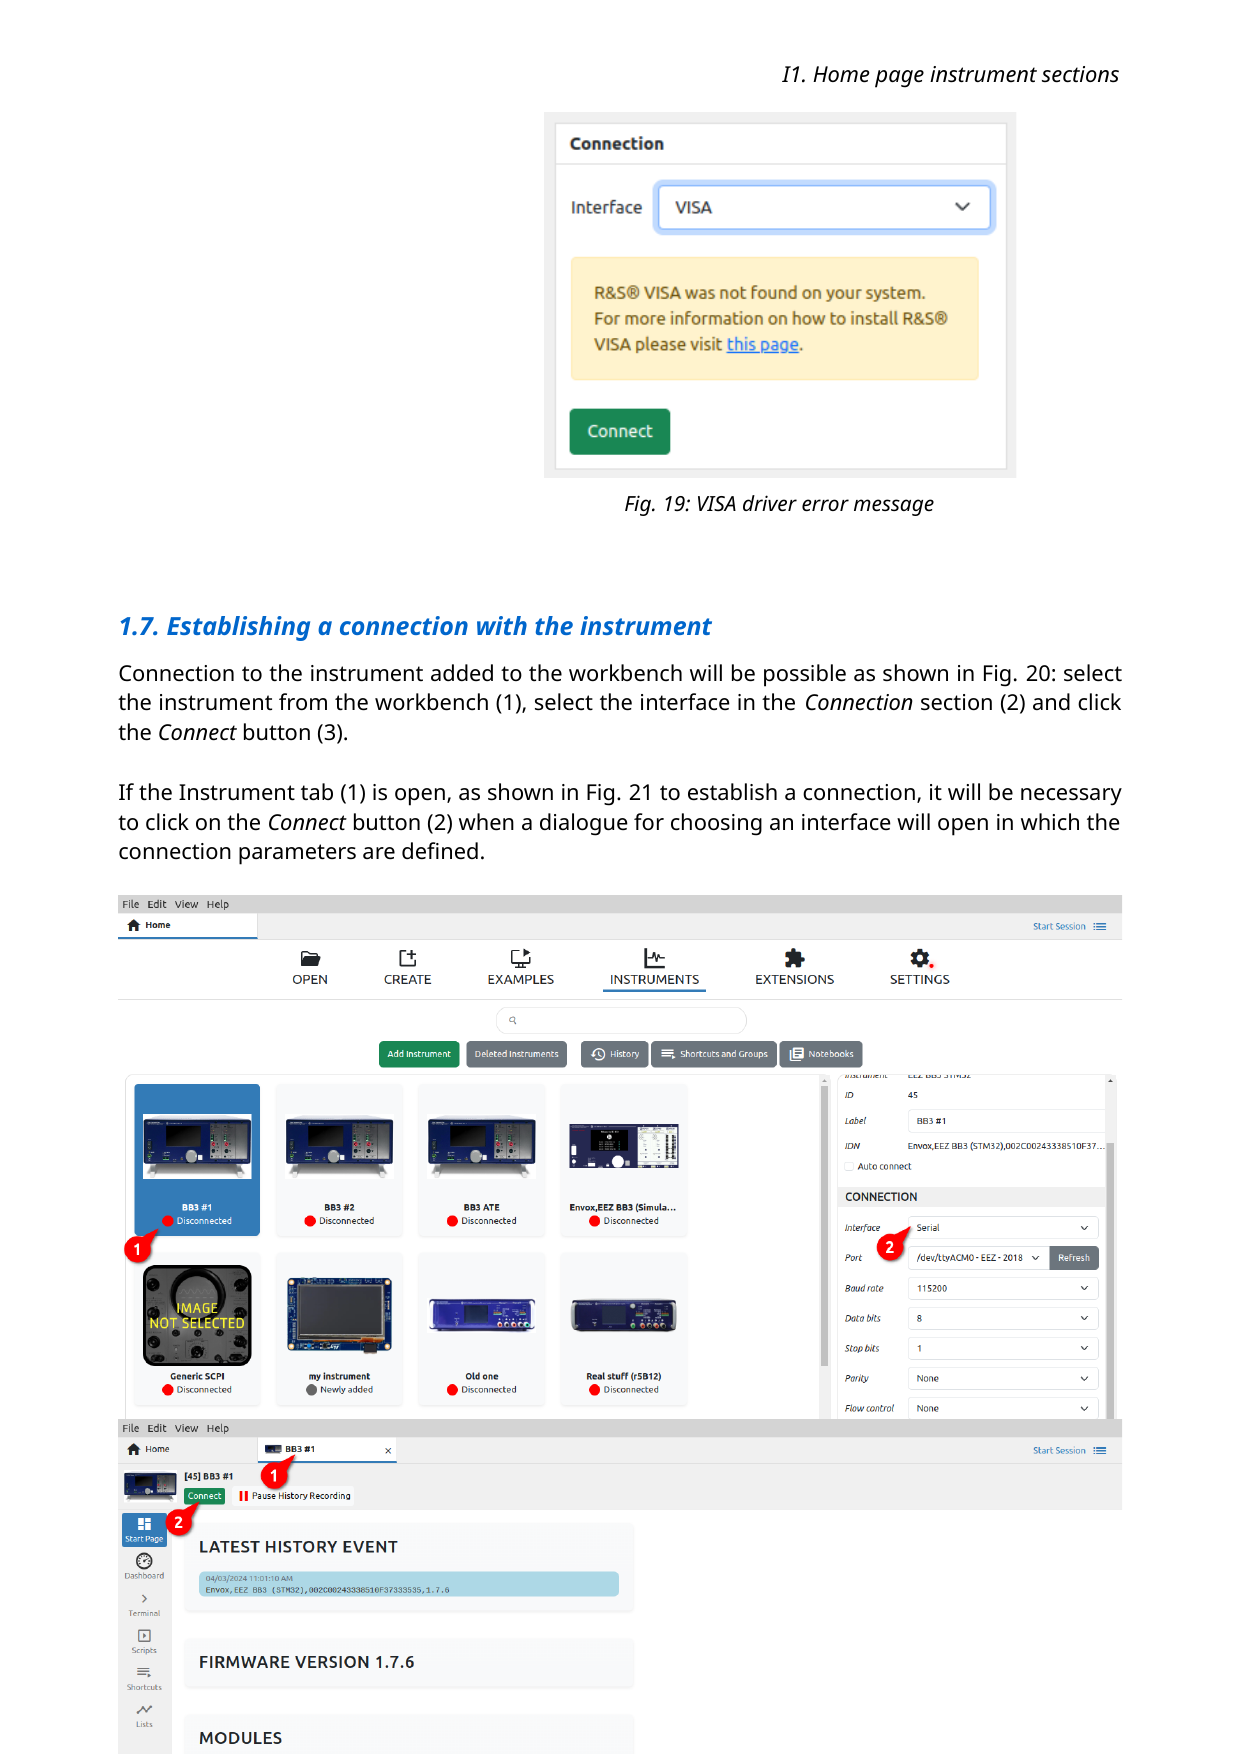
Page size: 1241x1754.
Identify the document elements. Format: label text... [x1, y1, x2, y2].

subtitle Establishing a connection with the instrument [118, 609, 1122, 643]
table_cell Connection type. Connections to the instrument are defined in IEXT and there can be several of them. Depending on the type of connection (e.g. Serial, Ethernet, USBTMC, VISA), the associated connection parameters will also be displayed. Please note that the USBTMC and VISA interfaces are experimental and may not work properly on your computer. For normal communication via the VISA interface, it will be necessary to install a free R&S®VISA driver. In case it is not installed or there is some problem in communication with it, an error message will appear as in Fig. 19. [438, 107, 1123, 477]
picture [544, 112, 1017, 478]
table_cell Connection type. Connections to the instrument are defined in IEXT and there can be several of them. Depending on the type of connection (e.g. Serial, Ethernet, USBTMC, VISA), the associated connection parameters will also be displayed. Please note that the USBTMC and VISA interfaces are experimental and may not work properly on your computer. For normal communication via the VISA interface, it will be necessary to install a free R&S®VISA driver. In case it is not installed or there is some problem in communication with it, an error message will appear as in Fig. 19. [438, 478, 1123, 582]
picture [118, 895, 1123, 1754]
text If the Instrument tab (1) is open, as shown in Fig. 21 to establish a connection, it will be necessary to click on the Connect button (2) when a dialogue for choosing an interface will open in which the connection parameters are defined. [118, 777, 1122, 866]
table_cell [118, 107, 171, 582]
table_cell [171, 107, 438, 582]
text Connection to the instrument added to the workbench will be possible as shown in Fig. 20: select the instrument from the workbench (1), select the interface in the Connection section (2) and click the Connect button (3). [118, 657, 1122, 747]
